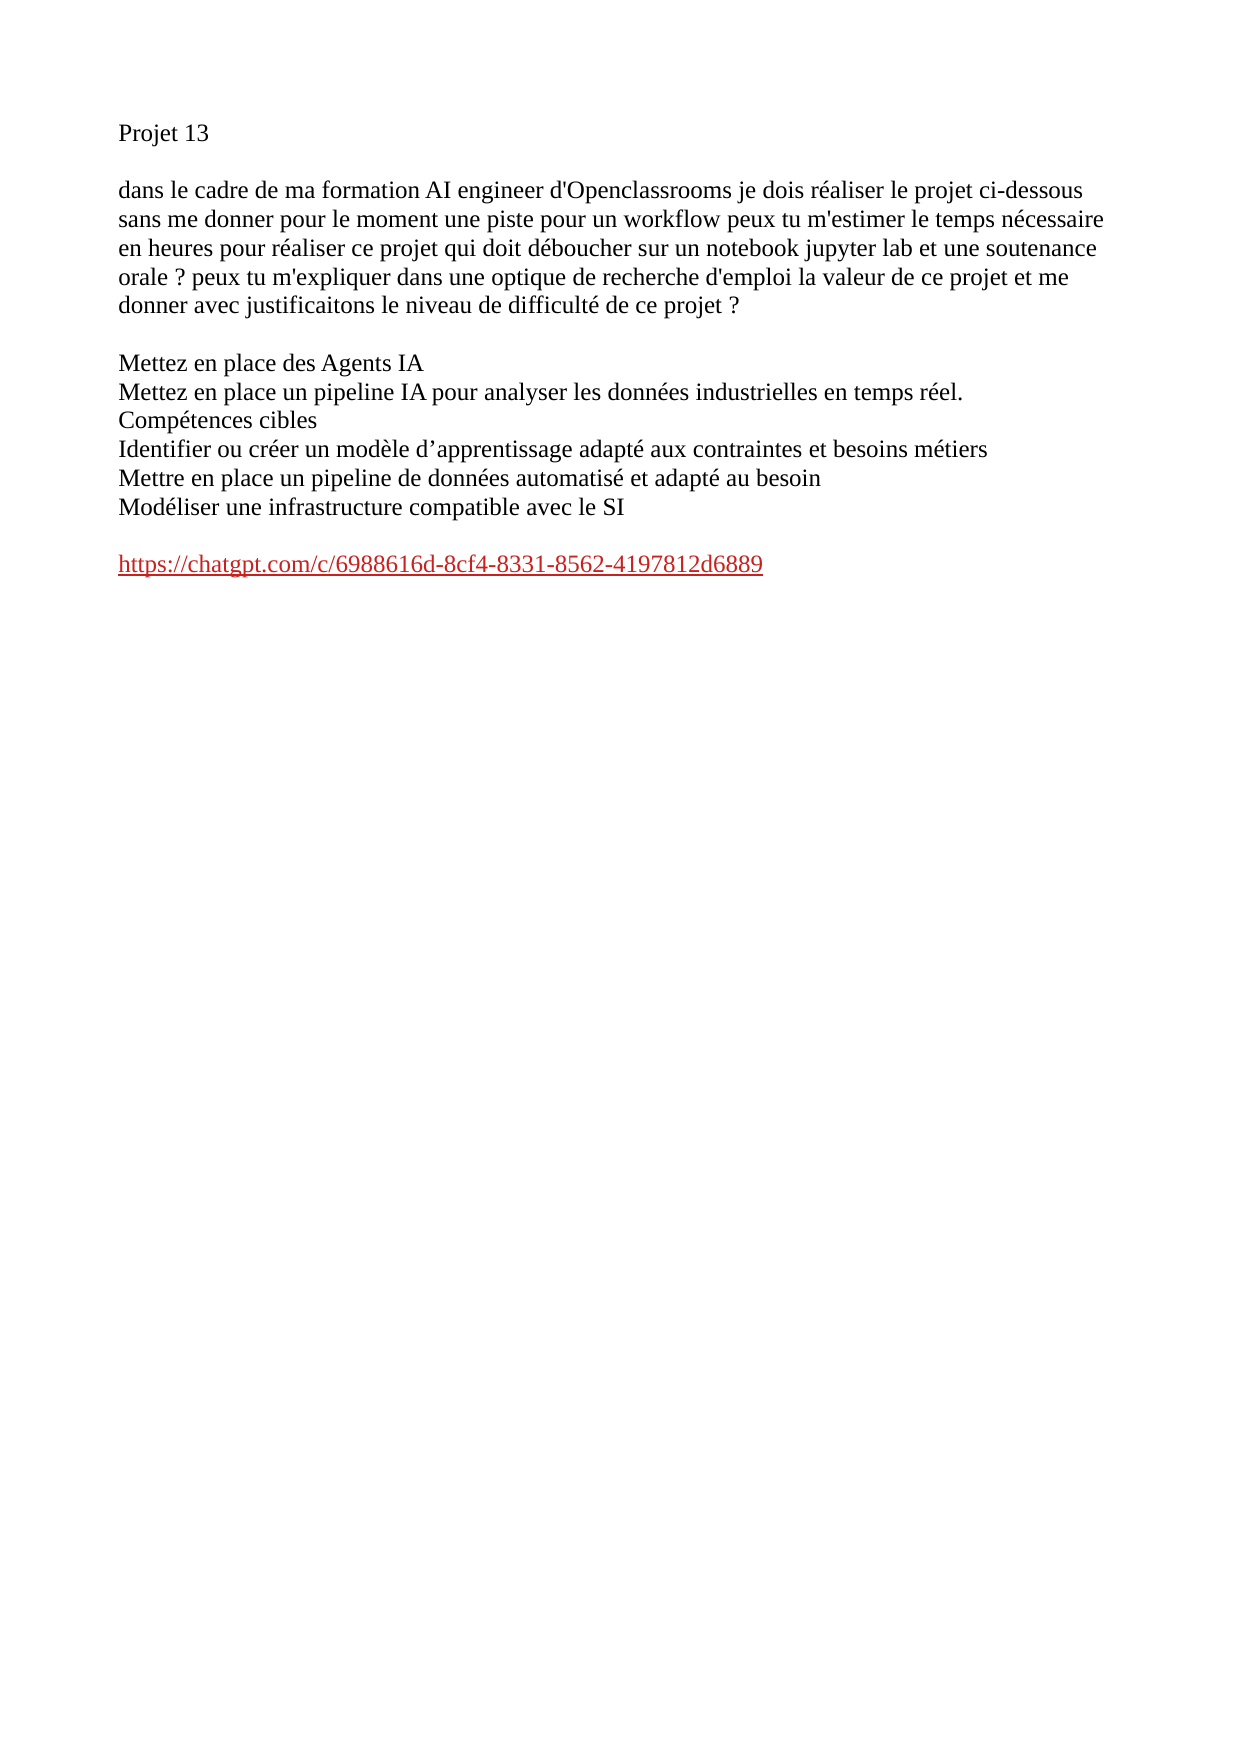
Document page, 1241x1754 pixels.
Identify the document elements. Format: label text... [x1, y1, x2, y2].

text Mettre en place un pipeline de données automatisé et adapté au besoin [118, 463, 1122, 492]
text Mettez en place un pipeline IA pour analyser les données industrielles en temps réel. [118, 377, 1122, 406]
text Compétences cibles [118, 406, 1122, 434]
text Identifier ou créer un modèle d’apprentissage adapté aux contraintes et besoins métiers [118, 434, 1122, 463]
text dans le cadre de ma formation AI engineer d'Openclassrooms je dois réaliser le projet ci-dessous sans me donner pour le moment une piste pour un workflow peux tu m'estimer le temps nécessaire en heures pour réaliser ce projet qui doit déboucher sur un notebook jupyter lab et une soutenance orale ? peux tu m'expliquer dans une optique de recherche d'emploi la valeur de ce projet et me donner avec justificaitons le niveau de difficulté de ce projet ? [118, 176, 1122, 319]
text Mettez en place des Agents IA [118, 348, 1122, 377]
text Modéliser une infrastructure compatible avec le SI [118, 492, 1122, 521]
text https://chatgpt.com/c/6988616d-8cf4-8331-8562-4197812d6889 [118, 549, 1122, 578]
text Projet 13 [118, 118, 1122, 147]
